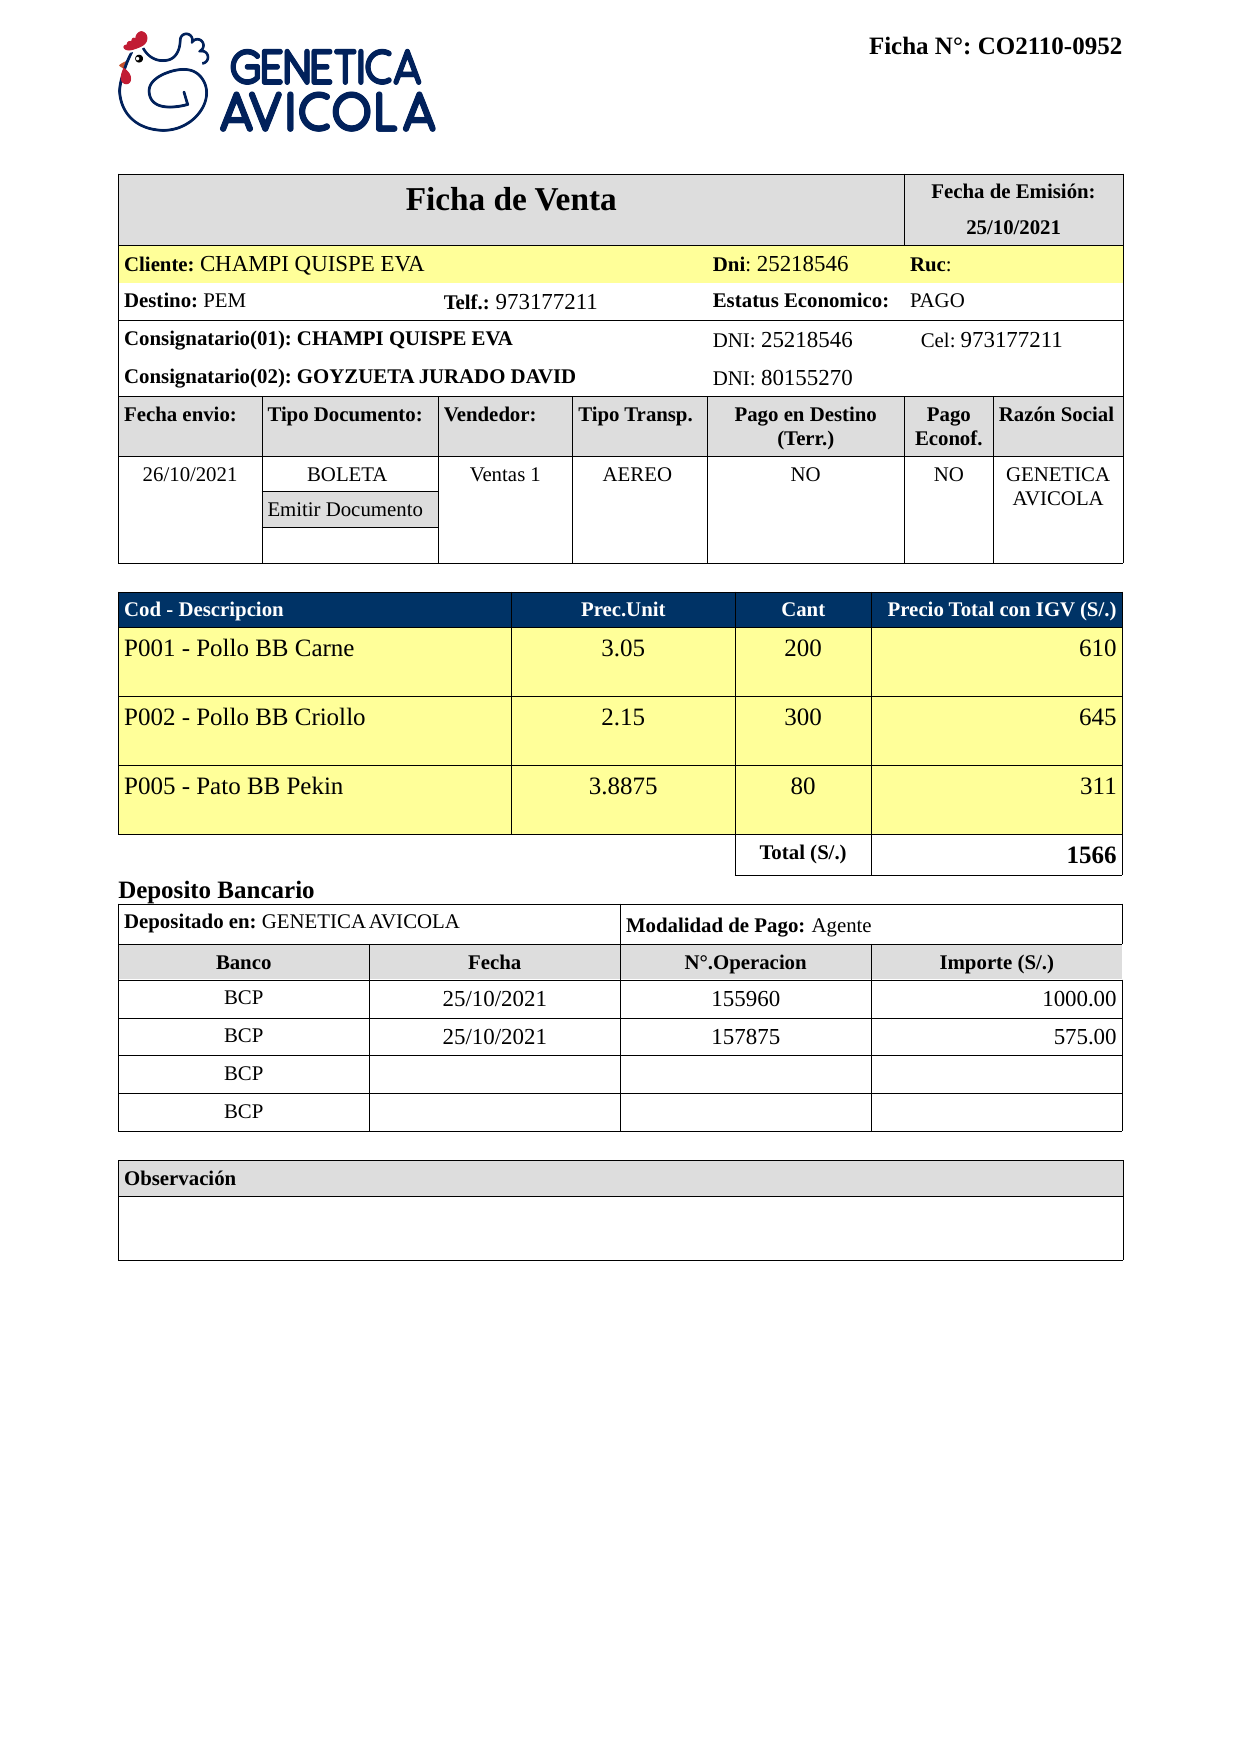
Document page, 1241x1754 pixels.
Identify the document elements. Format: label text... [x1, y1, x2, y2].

table_header Precio Total con IGV (S/.) [872, 593, 1122, 627]
table_cell Consignatario(02): GOYZUETA JURADO DAVID [119, 358, 707, 396]
table_cell [511, 835, 735, 875]
table_cell Fecha [370, 945, 620, 979]
table_cell Vendedor: [439, 397, 572, 456]
table_cell BCP [119, 1094, 369, 1131]
table_cell NO [905, 457, 993, 563]
table_cell Estatus Economico: [707, 283, 904, 320]
table_cell [872, 1056, 1122, 1093]
table_cell P002 - Pollo BB Criollo [119, 697, 511, 765]
table_cell Tipo Transp. [573, 397, 707, 456]
table_cell Razón Social [994, 397, 1123, 456]
table_cell 200 [736, 628, 871, 696]
table_cell Fecha envio: [119, 397, 262, 456]
table_cell BCP [119, 1056, 369, 1093]
table_cell [370, 1094, 620, 1131]
table_cell 311 [872, 766, 1122, 834]
table_cell AEREO [573, 457, 707, 563]
table_header Modalidad de Pago: Agente [621, 905, 1122, 944]
table_cell Importe (S/.) [872, 945, 1122, 979]
table_cell P001 - Pollo BB Carne [119, 628, 511, 696]
table_cell GENETICA AVICOLA [994, 457, 1123, 563]
table_cell 3.05 [512, 628, 735, 696]
table_header Prec.Unit [512, 593, 735, 627]
table_cell DNI: 25218546 [707, 321, 915, 358]
table_header Ficha de Venta [119, 175, 904, 245]
table_cell 26/10/2021 [119, 457, 262, 563]
table_cell 610 [872, 628, 1122, 696]
table_header Cant [736, 593, 871, 627]
table_cell N°.Operacion [621, 945, 871, 979]
table_cell NO [708, 457, 904, 563]
table_cell Ventas 1 [439, 457, 572, 563]
table_cell BCP [119, 981, 369, 1017]
table_cell 1000.00 [872, 981, 1122, 1017]
table_cell 25/10/2021 [370, 981, 620, 1017]
table_cell PAGO [904, 283, 1123, 320]
table_cell 80 [736, 766, 871, 834]
table_cell Consignatario(01): CHAMPI QUISPE EVA [119, 321, 707, 358]
table_cell Telf.: 973177211 [438, 283, 707, 320]
table_cell 645 [872, 697, 1122, 765]
table_cell [872, 1094, 1122, 1131]
table_header Cod - Descripcion [119, 593, 511, 627]
table_cell Total (S/.) [736, 835, 871, 875]
table_cell Emitir Documento [263, 492, 438, 527]
table_cell BCP [119, 1019, 369, 1055]
table_cell P005 - Pato BB Pekin [119, 766, 511, 834]
table_cell 1566 [872, 835, 1122, 875]
table_cell 300 [736, 697, 871, 765]
table_cell [119, 1197, 1123, 1260]
table_cell Cliente: CHAMPI QUISPE EVA [119, 246, 707, 283]
table_cell [370, 1056, 620, 1093]
table_cell [621, 1094, 871, 1131]
table_cell Ruc: [904, 246, 1123, 283]
table_cell 25/10/2021 [905, 209, 1123, 245]
table_cell Pago en Destino (Terr.) [708, 397, 904, 456]
table_cell [118, 835, 511, 875]
table_cell DNI: 80155270 [707, 358, 1123, 396]
table_cell Tipo Documento: [263, 397, 438, 456]
table_cell Cel: 973177211 [915, 321, 1123, 358]
table_cell Banco [119, 945, 369, 979]
table_header Fecha de Emisión: [905, 175, 1123, 209]
table_cell [621, 1056, 871, 1093]
table_cell Dni: 25218546 [707, 246, 904, 283]
table_cell Pago Econof. [905, 397, 993, 456]
table_cell 575.00 [872, 1019, 1122, 1055]
table_header Observación [119, 1161, 1123, 1196]
table_cell Destino: PEM [119, 283, 438, 320]
table_cell [263, 528, 438, 563]
text Deposito Bancario [118, 875, 1122, 903]
table_cell 157875 [621, 1019, 871, 1055]
table_cell BOLETA [263, 457, 438, 491]
table_cell 2.15 [512, 697, 735, 765]
table_cell 3.8875 [512, 766, 735, 834]
table_header Depositado en: GENETICA AVICOLA [119, 905, 620, 944]
table_cell 25/10/2021 [370, 1019, 620, 1055]
table_cell 155960 [621, 981, 871, 1017]
picture [118, 31, 436, 132]
